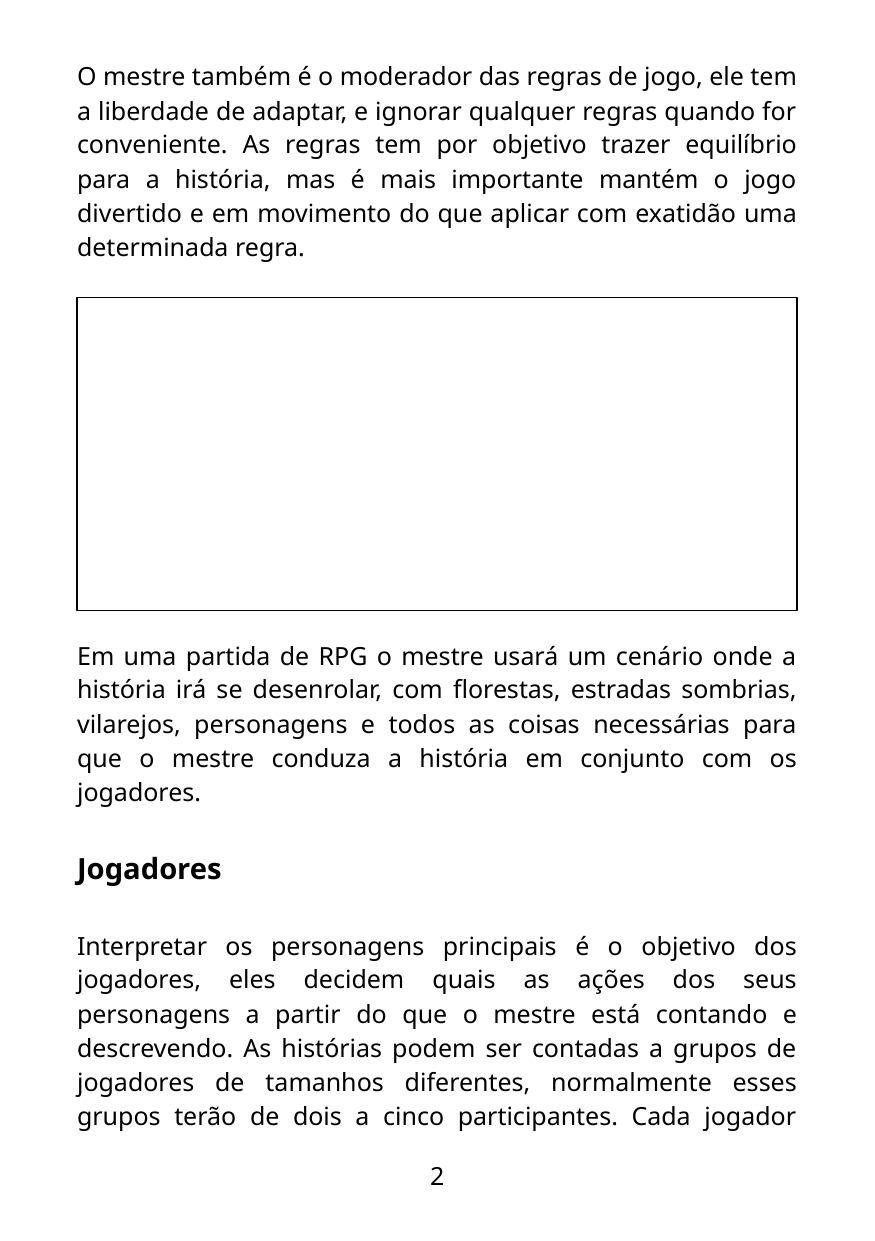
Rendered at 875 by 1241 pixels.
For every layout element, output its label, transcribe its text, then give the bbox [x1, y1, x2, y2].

subtitle Jogadores [77, 848, 797, 888]
text O mestre também é o moderador das regras de jogo, ele tem a liberdade de adaptar, e ignorar qualquer regras quando for conveniente. As regras tem por objetivo trazer equilíbrio para a história, mas é mais importante mantém o jogo divertido e em movimento do que aplicar com exatidão uma determinada regra. [77, 59, 797, 263]
text [78, 332, 796, 610]
text Interpretar os personagens principais é o objetivo dos jogadores, eles decidem quais as ações dos seus personagens a partir do que o mestre está contando e descrevendo. As histórias podem ser contadas a grupos de jogadores de tamanhos diferentes, normalmente esses grupos terão de dois a cinco participantes. Cada jogador [77, 928, 797, 1132]
text Em uma partida de RPG o mestre usará um cenário onde a história irá se desenrolar, com florestas, estradas sombrias, vilarejos, personagens e todos as coisas necessárias para que o mestre conduza a história em conjunto com os jogadores. [77, 611, 797, 808]
